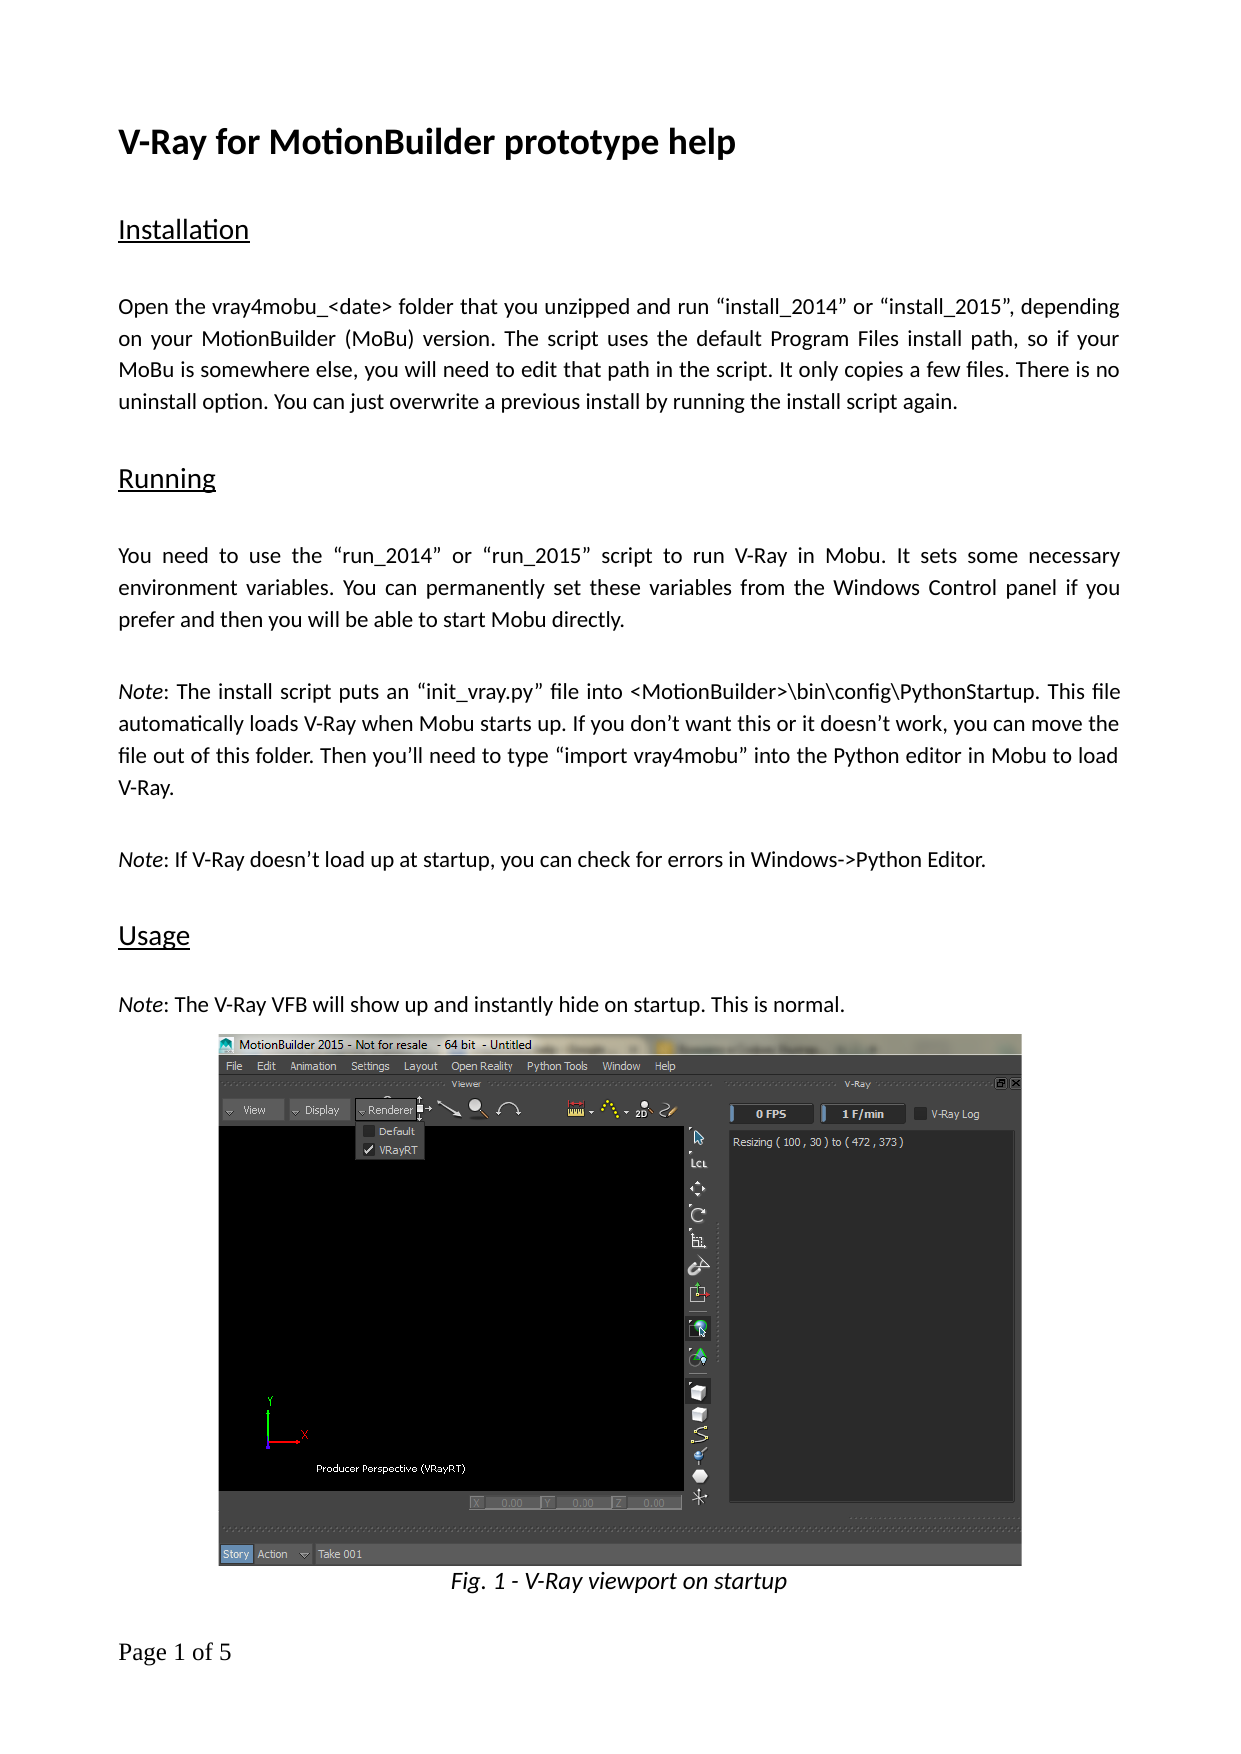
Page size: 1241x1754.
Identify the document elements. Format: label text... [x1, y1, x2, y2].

text Open the vray4mobu_<date> folder that you unzipped and run “install_2014” or “install_2015”, depending on your MotionBuilder (MoBu) version. The script uses the default Program Files install path, so if your MoBu is somewhere else, you will need to edit that path in the script. It only copies a few files. There is no uninstall option. You can just overwrite a previous install by running the install script again. [118, 292, 1122, 416]
text Note: The V-Ray VFB will show up and instantly hide on startup. This is normal. [118, 990, 1122, 1018]
text Running [118, 460, 1122, 496]
text V-Ray for MotionBuilder prototype help [118, 118, 1122, 164]
text Installation [118, 211, 1122, 246]
text Note: The install script puts an “init_vray.py” file into <MotionBuilder>\bin\config\PythonStartup. This file automatically loads V-Ray when Mobu starts up. If you don’t want this or it doesn’t work, you can move the file out of this folder. Then you’ll need to type “import vray4mobu” into the Python editor in Mobu to load V-Ray. [118, 677, 1122, 801]
picture [218, 1034, 1022, 1566]
text Fig. 1 - V-Ray viewport on startup [218, 1566, 1022, 1596]
text Note: If V-Ray doesn’t load up at startup, you can check for errors in Windows->Python Editor. [118, 845, 1122, 873]
text Usage [118, 917, 1122, 953]
text You need to use the “run_2014” or “run_2015” script to run V-Ray in Mobu. It sets some necessary environment variables. You can permanently set these variables from the Windows Control panel if you prefer and then you will be able to start Mobu directly. [118, 541, 1122, 633]
